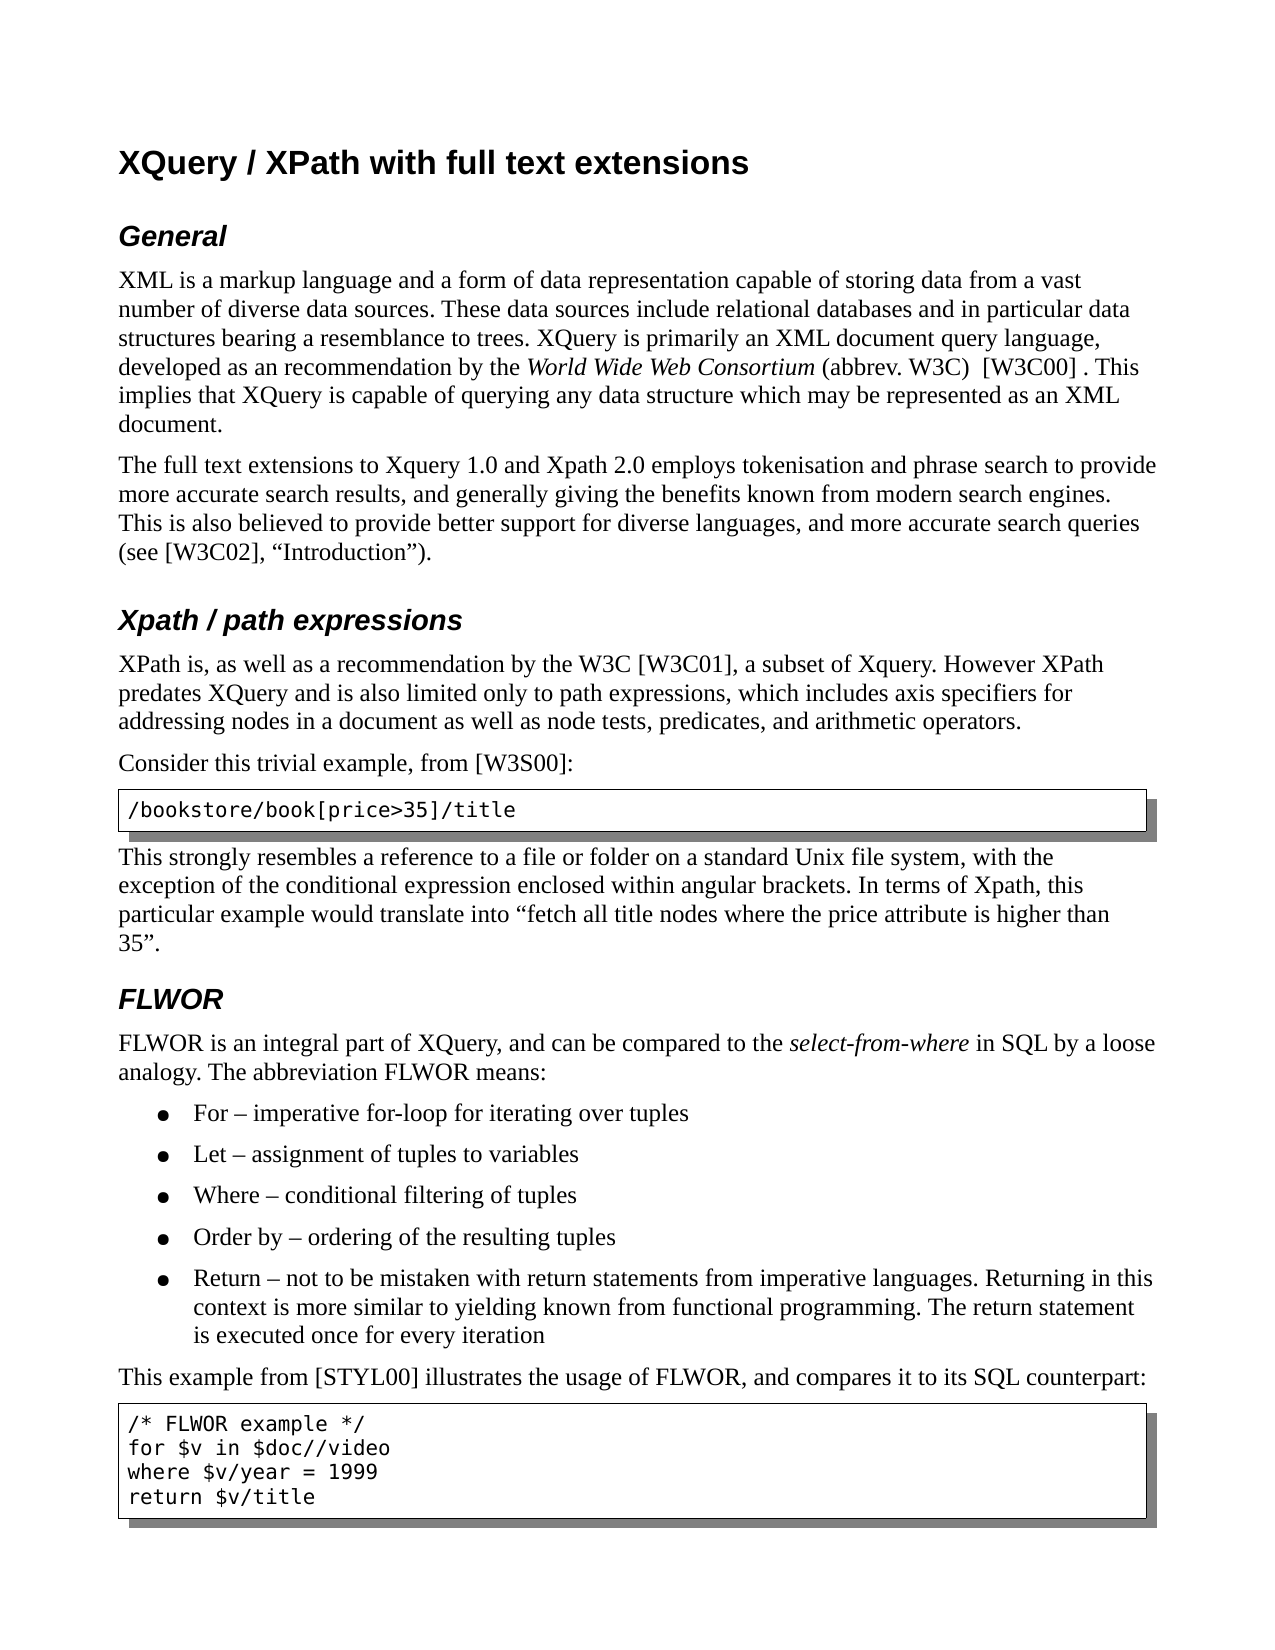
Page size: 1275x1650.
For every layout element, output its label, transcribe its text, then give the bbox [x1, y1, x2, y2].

text where $v/year = 1999 [119, 1451, 1146, 1476]
list Let – assignment of tuples to variables [156, 1139, 1157, 1168]
text This example from [STYL00] illustrates the usage of FLWOR, and compares it to its SQL counterpart: [118, 1362, 1157, 1390]
text return $v/title [119, 1476, 1146, 1518]
list For – imperative for-loop for iterating over tuples [156, 1098, 1157, 1127]
list Return – not to be mistaken with return statements from imperative languages. Returning in this context is more similar to yielding known from functional programming. The return statement is executed once for every iteration [156, 1263, 1157, 1349]
subtitle FLWOR [118, 982, 1157, 1015]
list Order by – ordering of the resulting tuples [156, 1222, 1157, 1250]
text /bookstore/book[price>35]/title [119, 790, 1146, 831]
subtitle Xpath / path expressions [118, 603, 1157, 636]
text for $v in $doc//video [119, 1427, 1146, 1451]
text This strongly resembles a reference to a file or folder on a standard Unix file system, with the exception of the conditional expression enclosed within angular brackets. In terms of Xpath, this particular example would translate into “fetch all title nodes where the price attribute is higher than 35”. [118, 842, 1157, 957]
list Where – conditional filtering of tuples [156, 1180, 1157, 1209]
subtitle General [118, 219, 1157, 253]
text FLWOR is an integral part of XQuery, and can be compared to the select-from-where in SQL by a loose analogy. The abbreviation FLWOR means: [118, 1028, 1157, 1085]
subtitle XQuery / XPath with full text extensions [118, 143, 1157, 182]
text XML is a markup language and a form of data representation capable of storing data from a vast number of diverse data sources. These data sources include relational databases and in particular data structures bearing a resemblance to trees. XQuery is primarily an XML document query language, developed as an recommendation by the World Wide Web Consortium (abbrev. W3C) [W3C00] . This implies that XQuery is capable of querying any data structure which may be represented as an XML document. [118, 265, 1157, 438]
text XPath is, as well as a recommendation by the W3C [W3C01], a subset of Xquery. However XPath predates XQuery and is also limited only to path expressions, which includes axis specifiers for addressing nodes in a document as well as node tests, predicates, and arithmetic operators. [118, 649, 1157, 735]
text /* FLWOR example */ [119, 1404, 1146, 1427]
text Consider this trivial example, from [W3S00]: [118, 748, 1157, 776]
text The full text extensions to Xquery 1.0 and Xpath 2.0 employs tokenisation and phrase search to provide more accurate search results, and generally giving the benefits known from modern search engines. This is also believed to provide better support for diverse languages, and more accurate search queries (see [W3C02], “Introduction”). [118, 450, 1157, 565]
